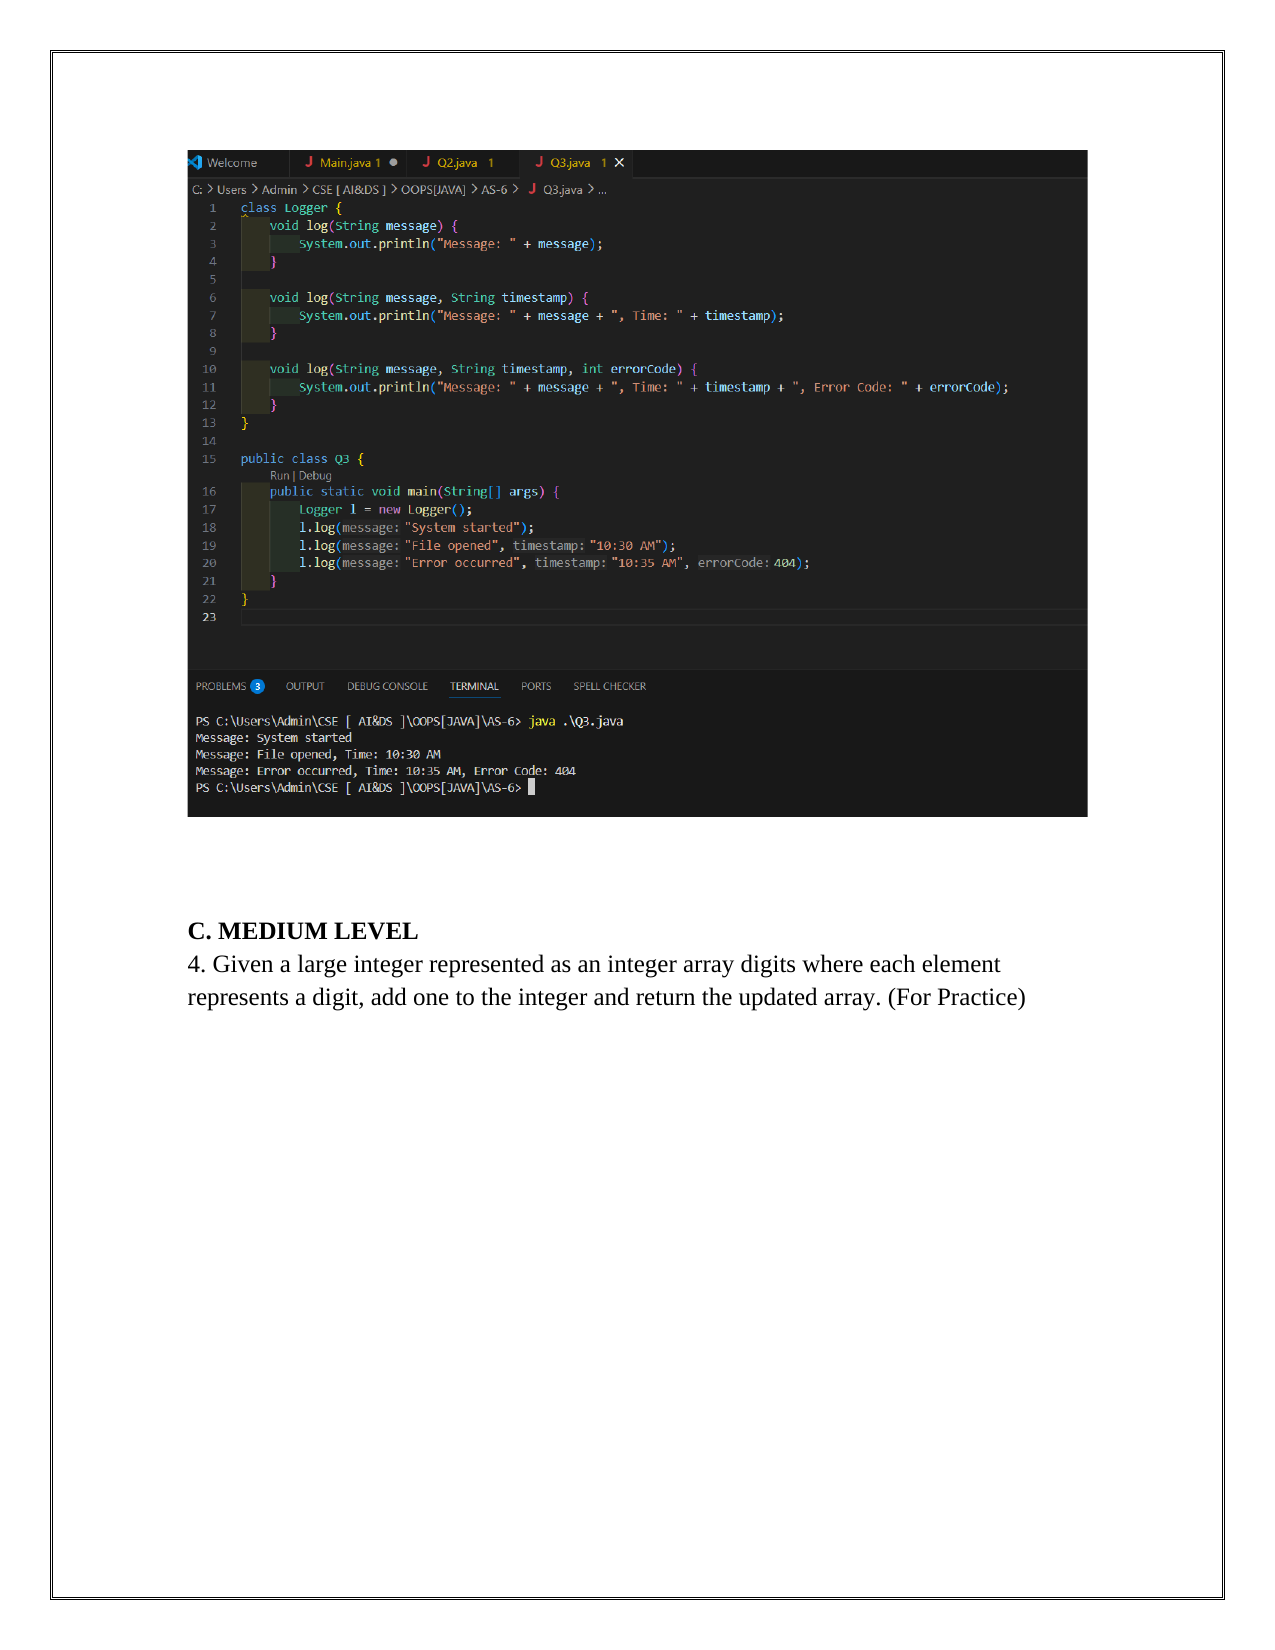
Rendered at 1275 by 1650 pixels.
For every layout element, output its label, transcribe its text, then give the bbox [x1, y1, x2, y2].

text 4. Given a large integer represented as an integer array digits where each element represents a digit, add one to the integer and return the updated array. (For Practice) [187, 949, 1087, 1011]
subtitle C. MEDIUM LEVEL [187, 916, 1087, 945]
